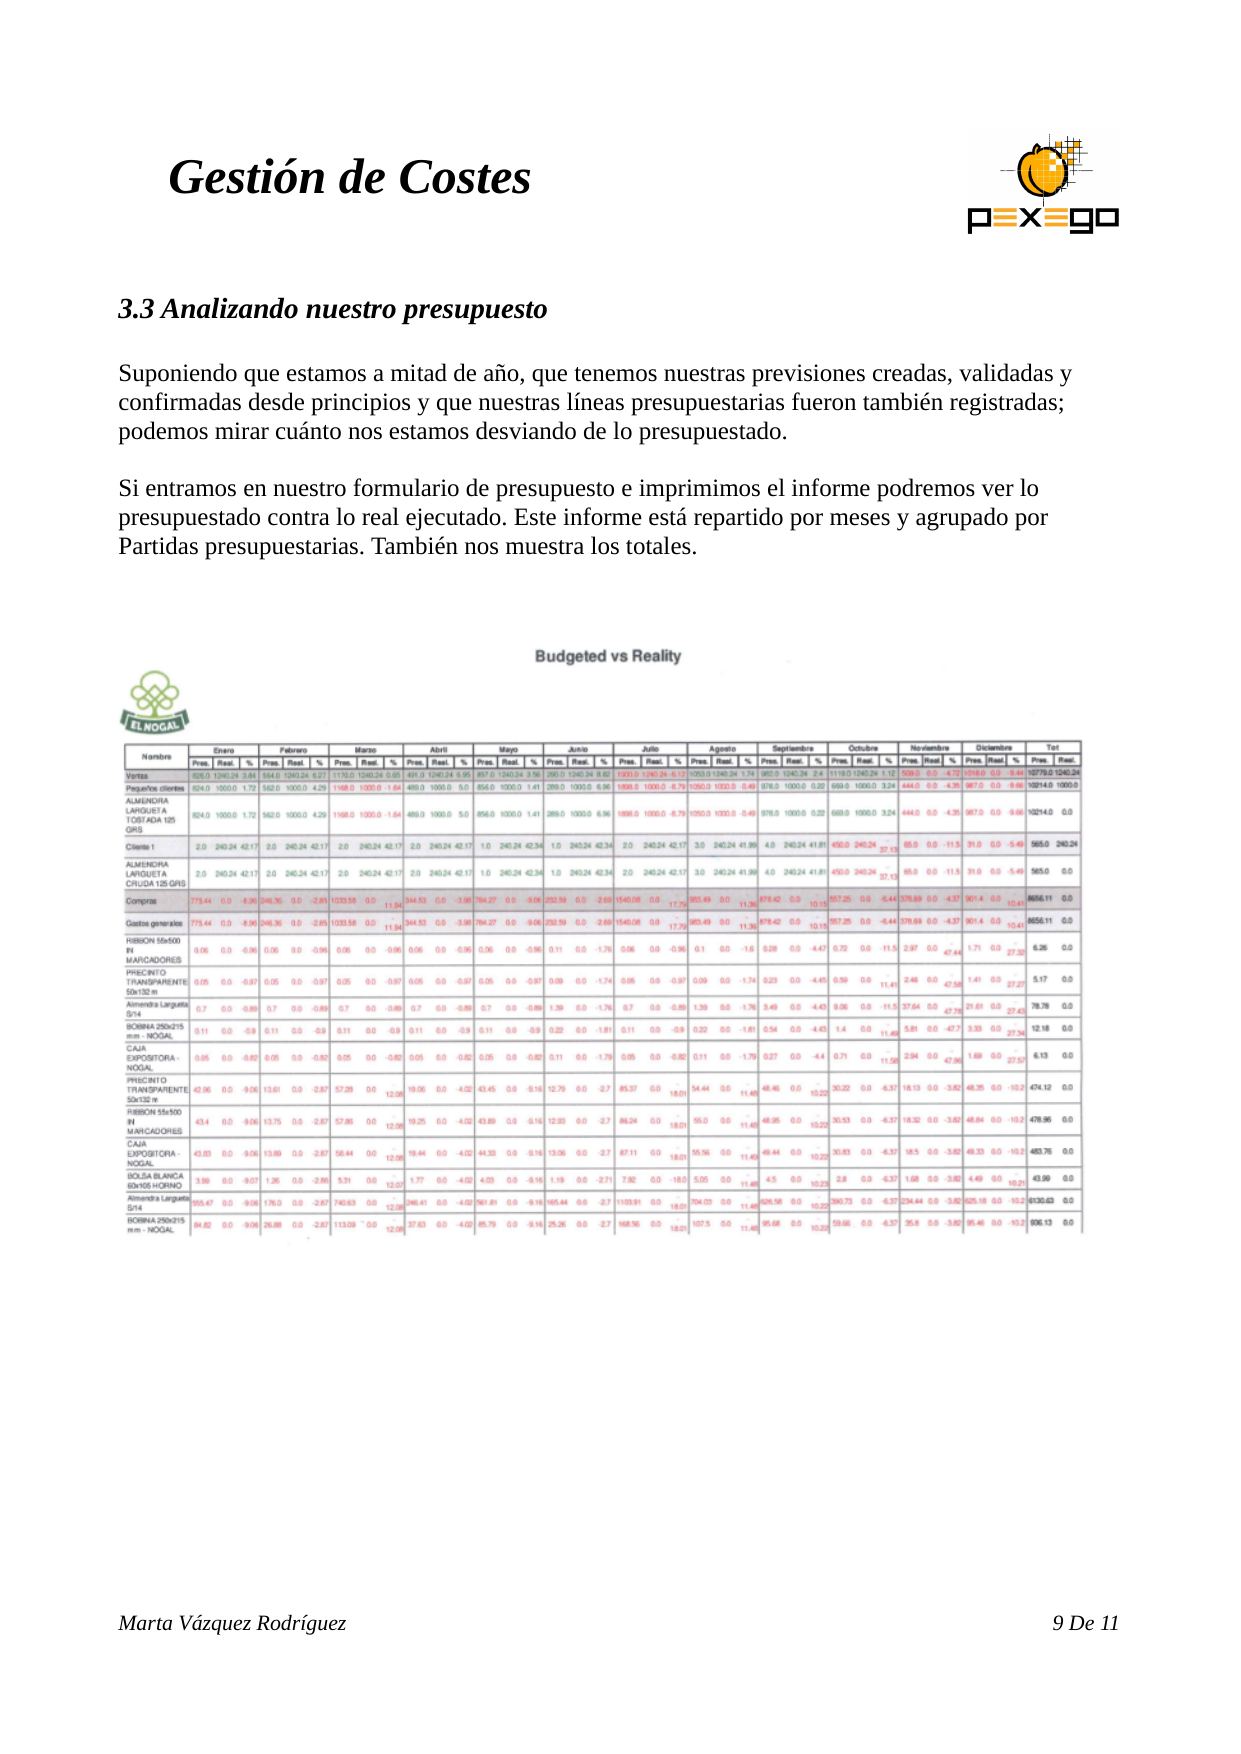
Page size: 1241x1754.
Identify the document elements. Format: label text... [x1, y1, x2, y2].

text Suponiendo que estamos a mitad de año, que tenemos nuestras previsiones creadas, validadas y confirmadas desde principios y que nuestras líneas presupuestarias fueron también registradas; podemos mirar cuánto nos estamos desviando de lo presupuestado. [118, 358, 1122, 445]
picture [105, 645, 1110, 1253]
text 3.3 Analizando nuestro presupuesto [118, 291, 1122, 325]
text Si entramos en nuestro formulario de presupuesto e imprimimos el informe podremos ver lo presupuestado contra lo real ejecutado. Este informe está repartido por meses y agrupado por Partidas presupuestarias. También nos muestra los totales. [118, 473, 1122, 560]
picture [966, 128, 1121, 238]
